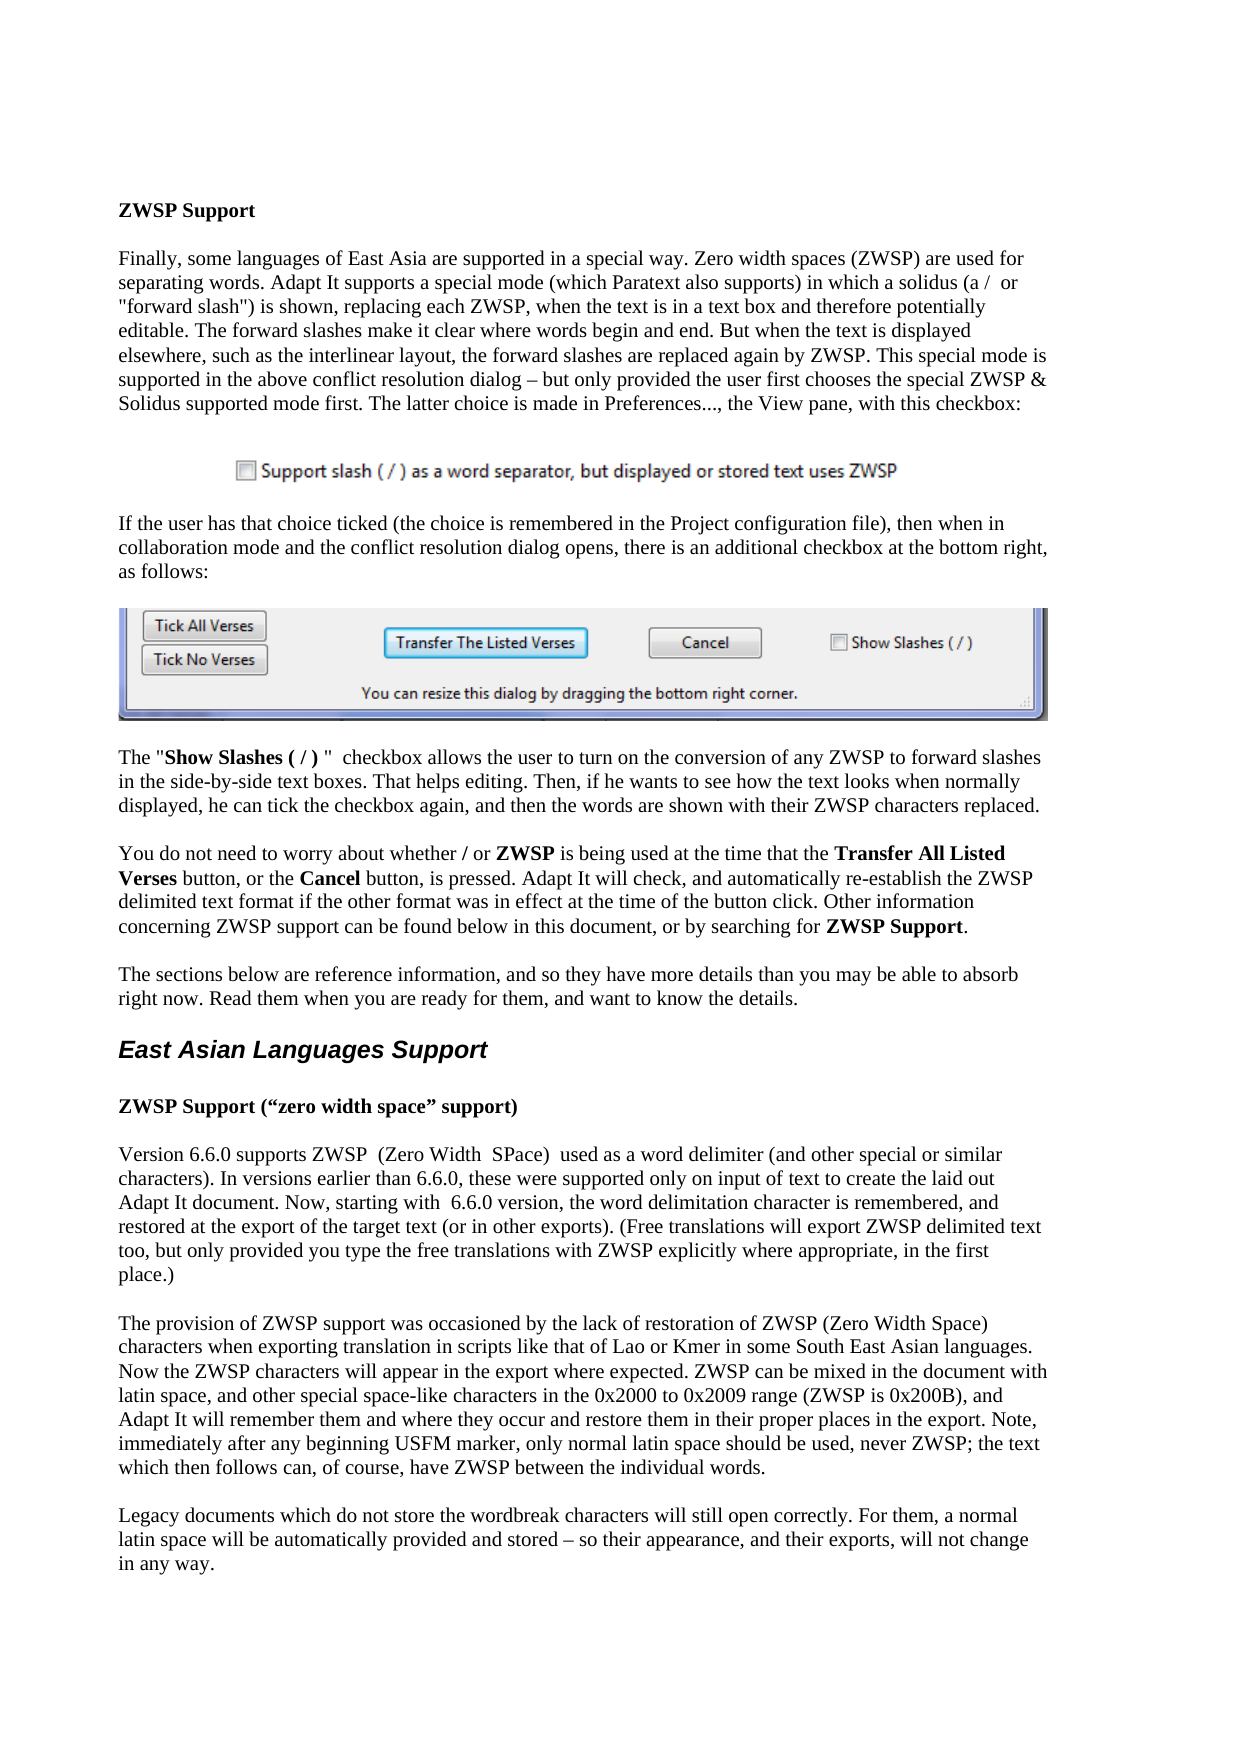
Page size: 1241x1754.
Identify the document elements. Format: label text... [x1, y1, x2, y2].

text If the user has that choice ticked (the choice is remembered in the Project configuration file), then when in collaboration mode and the conflict resolution dialog opens, there is an additional checkbox at the bottom right, as follows: [118, 511, 1048, 583]
text The sections below are reference information, and so they have more details than you may be able to absorb right now. Read them when you are ready for them, and want to know the details. [118, 962, 1048, 1010]
text The provision of ZWSP support was occasioned by the lack of restoration of ZWSP (Zero Width Space) characters when exporting translation in scripts like that of Lao or Kmer in some South East Asian languages. Now the ZWSP characters will appear in the export where expected. ZWSP can be mixed in the document with latin space, and other special space-like characters in the 0x2000 to 0x2009 range (ZWSP is 0x200B), and Adapt It will remember them and where they occur and restore them in their proper places in the export. Note, immediately after any beginning USFM marker, only normal latin space should be used, never ZWSP; the text which then follows can, of course, have ZWSP between the individual words. [118, 1310, 1048, 1479]
text ZWSP Support [118, 198, 1048, 222]
picture [118, 608, 1048, 721]
text Finally, some languages of East Asia are supported in a special way. Zero width spaces (ZWSP) are used for separating words. Adapt It supports a special mode (which Paratext also supports) in which a solidus (a / or "forward slash") is shown, replacing each ZWSP, when the text is in a text box and therefore potentially editable. The forward slashes make it clear where words begin and end. But when the text is displayed elsewhere, such as the interlinear layout, the forward slashes are replaced again by ZWSP. This special mode is supported in the above conflict resolution dialog – but only provided the user first chooses the special ZWSP & Solidus supported mode first. The latter choice is made in Preferences..., the View pane, with this checkbox: [118, 246, 1048, 415]
text You do not need to worry about whether / or ZWSP is being used at the time that the Transfer All Listed Verses button, or the Cancel button, is pressed. Adapt It will check, and automatically re-establish the ZWSP delimited text format if the other format was in effect at the time of the button click. Other information concerning ZWSP support can be found below in this document, or by searching for ZWSP Support. [118, 841, 1048, 938]
text Version 6.6.0 supports ZWSP (Zero Width SPace) used as a word delimiter (and other special or similar characters). In versions earlier than 6.6.0, these were supported only on input of text to create the laid out Adapt It document. Now, starting with 6.6.0 version, the word delimitation character is remembered, and restored at the export of the target text (or in other exports). (Free translations will export ZWSP delimited text too, but only provided you type the free translations with ZWSP explicitly where appropriate, in the first place.) [118, 1142, 1048, 1286]
text ZWSP Support (“zero width space” support) [118, 1094, 1048, 1118]
text Legacy documents which do not store the wordbreak characters will still open correctly. For them, a normal latin space will be automatically provided and stored – so their appearance, and their exports, will not change in any way. [118, 1503, 1048, 1575]
picture [216, 439, 951, 501]
subtitle East Asian Languages Support [118, 1035, 1048, 1063]
text The "Show Slashes ( / ) " checkbox allows the user to turn on the conversion of any ZWSP to forward slashes in the side-by-side text boxes. That helps editing. Then, if he wants to see how the text looks when normally displayed, he can tick the checkbox again, and then the words are shown with their ZWSP characters replaced. [118, 745, 1048, 817]
